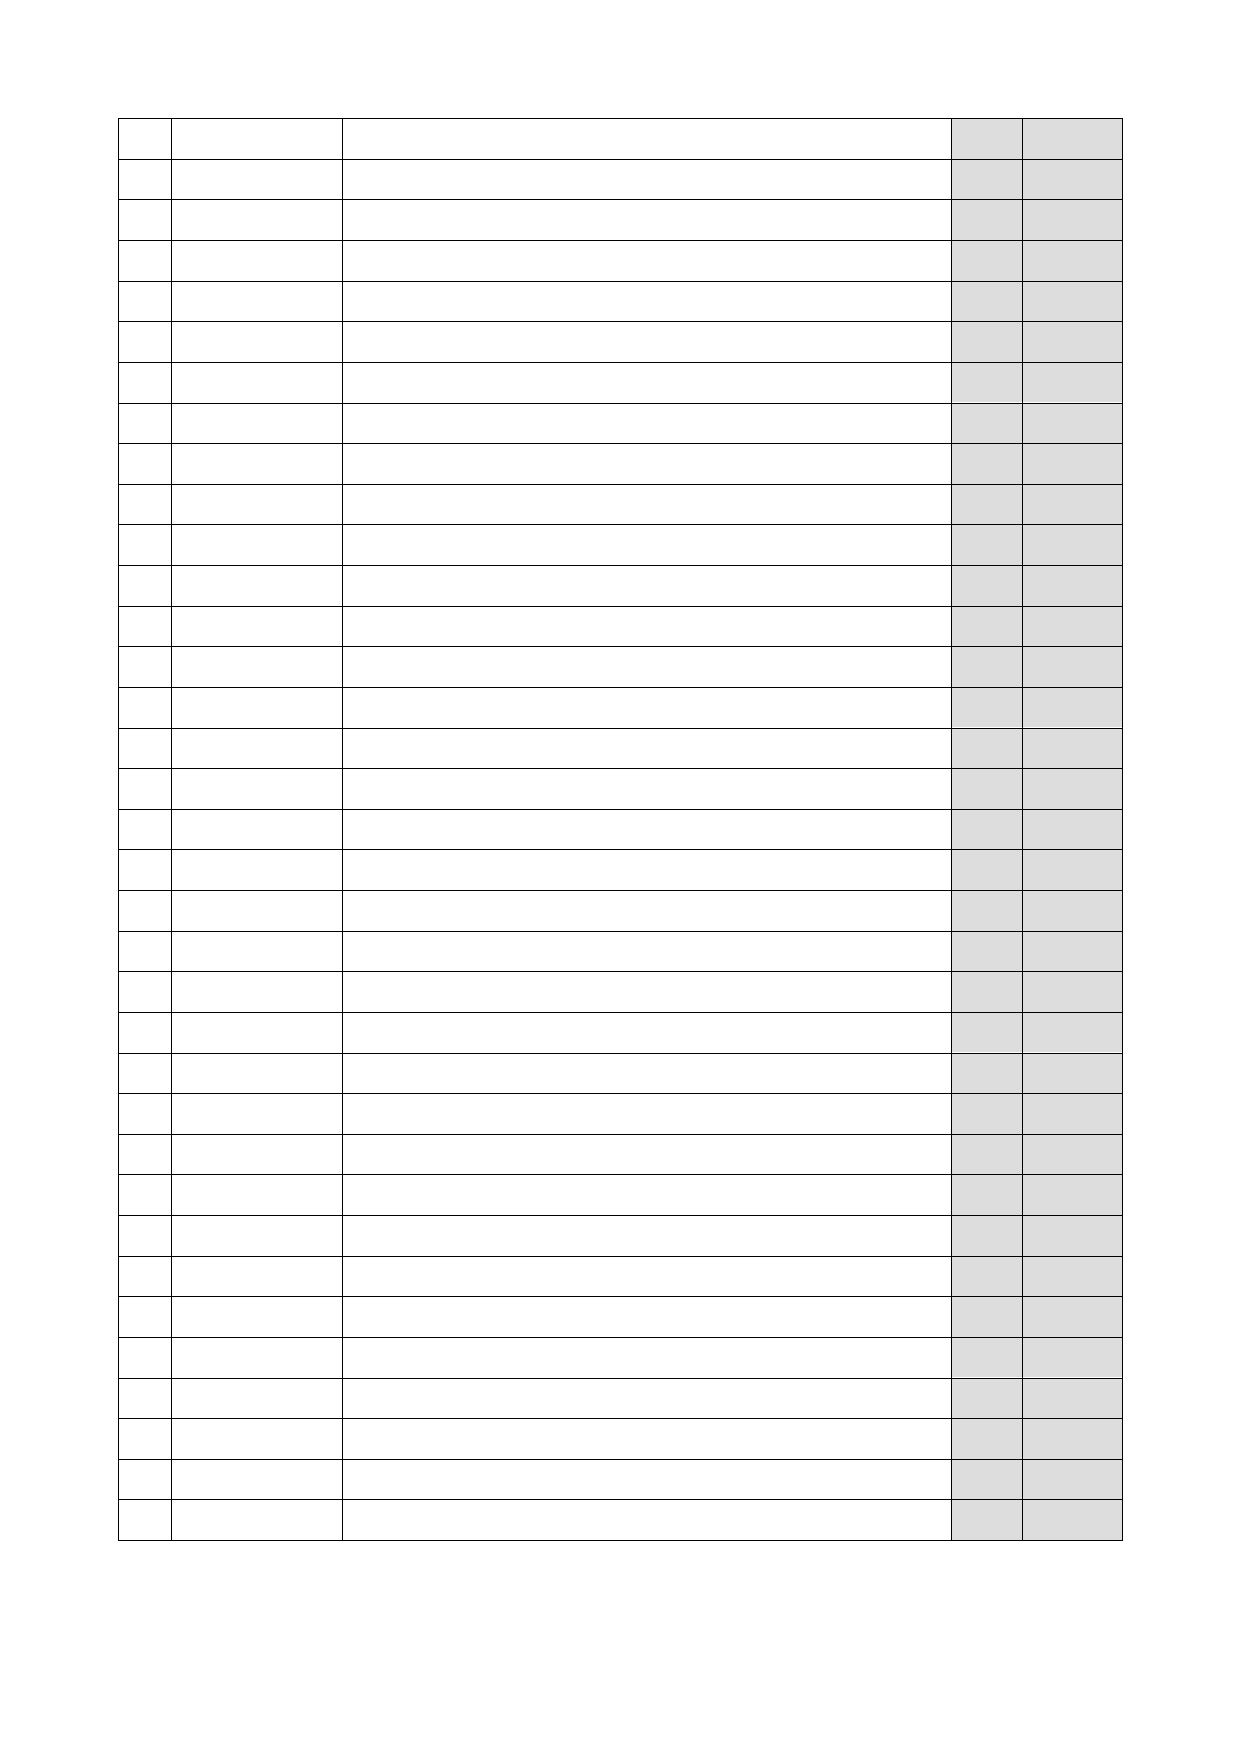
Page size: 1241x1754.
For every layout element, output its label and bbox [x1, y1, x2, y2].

table_cell [119, 322, 171, 362]
table_cell [119, 1216, 171, 1256]
table_cell [172, 566, 342, 606]
table_cell [119, 200, 171, 240]
table_cell [1023, 688, 1122, 727]
table_cell [119, 1338, 171, 1377]
table_cell [343, 1175, 951, 1215]
table_cell [1023, 1054, 1122, 1093]
table_cell [952, 1216, 1022, 1256]
table_cell [1023, 1460, 1122, 1499]
table_cell [952, 566, 1022, 606]
table_cell [172, 200, 342, 240]
table_cell [119, 1175, 171, 1215]
table_cell [343, 1379, 951, 1418]
table_cell [172, 1419, 342, 1459]
table_cell [1023, 891, 1122, 931]
table_cell [343, 1135, 951, 1174]
table_cell [343, 525, 951, 565]
table_cell [952, 322, 1022, 362]
table_cell [119, 769, 171, 809]
table_cell [952, 1297, 1022, 1337]
table_cell [952, 119, 1022, 159]
table_cell [119, 1419, 171, 1459]
table_cell [343, 810, 951, 849]
table_cell [172, 1094, 342, 1134]
table_cell [119, 566, 171, 606]
table_cell [172, 1460, 342, 1499]
table_cell [952, 282, 1022, 321]
table_cell [172, 1216, 342, 1256]
table_cell [343, 444, 951, 484]
table_cell [172, 688, 342, 727]
table_cell [119, 119, 171, 159]
table_cell [952, 1135, 1022, 1174]
table_cell [172, 485, 342, 524]
table_cell [1023, 444, 1122, 484]
table_cell [343, 607, 951, 646]
table_cell [343, 200, 951, 240]
table_cell [119, 1297, 171, 1337]
table_cell [119, 850, 171, 890]
table_cell [1023, 1419, 1122, 1459]
table_cell [172, 1013, 342, 1052]
table_cell [343, 566, 951, 606]
table_cell [343, 1054, 951, 1093]
table_cell [343, 1500, 951, 1540]
table_cell [952, 810, 1022, 849]
table_cell [343, 119, 951, 159]
table_cell [952, 1257, 1022, 1296]
table_cell [172, 363, 342, 402]
table_cell [1023, 1379, 1122, 1418]
table_cell [119, 282, 171, 321]
table_cell [172, 1257, 342, 1296]
table_cell [952, 485, 1022, 524]
table_cell [119, 525, 171, 565]
table_cell [1023, 1175, 1122, 1215]
table_cell [343, 1216, 951, 1256]
table_cell [172, 1175, 342, 1215]
table_cell [172, 241, 342, 281]
table_cell [952, 1460, 1022, 1499]
table_cell [343, 647, 951, 687]
table_cell [119, 485, 171, 524]
table_cell [172, 1054, 342, 1093]
table_cell [343, 1257, 951, 1296]
table_cell [343, 1419, 951, 1459]
table_cell [343, 1013, 951, 1052]
table_cell [1023, 1013, 1122, 1052]
table_cell [952, 1175, 1022, 1215]
table_cell [343, 688, 951, 727]
table_cell [172, 1379, 342, 1418]
table_cell [119, 932, 171, 971]
table_cell [172, 729, 342, 768]
table_cell [952, 1419, 1022, 1459]
table_cell [952, 688, 1022, 727]
table_cell [1023, 525, 1122, 565]
table_cell [172, 647, 342, 687]
table_cell [343, 891, 951, 931]
table_cell [119, 1054, 171, 1093]
table_cell [952, 363, 1022, 402]
table_cell [172, 850, 342, 890]
table_cell [1023, 363, 1122, 402]
table_cell [119, 241, 171, 281]
table_cell [343, 729, 951, 768]
table_cell [119, 444, 171, 484]
table_cell [952, 241, 1022, 281]
table_cell [172, 769, 342, 809]
table_cell [172, 972, 342, 1012]
table_cell [952, 444, 1022, 484]
table_cell [119, 1135, 171, 1174]
table_cell [119, 1257, 171, 1296]
table_cell [119, 1500, 171, 1540]
table_cell [119, 891, 171, 931]
table_cell [952, 729, 1022, 768]
table_cell [1023, 485, 1122, 524]
table_cell [172, 404, 342, 443]
table_cell [343, 404, 951, 443]
table_cell [119, 972, 171, 1012]
table_cell [343, 769, 951, 809]
table_cell [1023, 810, 1122, 849]
table_cell [343, 363, 951, 402]
table_cell [172, 525, 342, 565]
table_cell [119, 647, 171, 687]
table_cell [172, 810, 342, 849]
table_cell [1023, 850, 1122, 890]
table_cell [343, 1338, 951, 1377]
table_cell [952, 1094, 1022, 1134]
table_cell [343, 485, 951, 524]
table_cell [172, 282, 342, 321]
table_cell [172, 1297, 342, 1337]
table_cell [343, 160, 951, 199]
table_cell [119, 1460, 171, 1499]
table_cell [952, 647, 1022, 687]
table_cell [172, 119, 342, 159]
table_cell [952, 1054, 1022, 1093]
table_cell [952, 160, 1022, 199]
table_cell [343, 932, 951, 971]
table_cell [172, 932, 342, 971]
table_cell [119, 729, 171, 768]
table_cell [1023, 769, 1122, 809]
table_cell [172, 1135, 342, 1174]
table_cell [172, 1500, 342, 1540]
table_cell [1023, 932, 1122, 971]
table_cell [172, 1338, 342, 1377]
table_cell [1023, 1135, 1122, 1174]
table_cell [952, 932, 1022, 971]
table_cell [343, 850, 951, 890]
table_cell [1023, 1094, 1122, 1134]
table_cell [119, 810, 171, 849]
table_cell [119, 607, 171, 646]
table_cell [119, 1379, 171, 1418]
table_cell [1023, 1257, 1122, 1296]
table_cell [952, 404, 1022, 443]
table_cell [119, 160, 171, 199]
table_cell [343, 322, 951, 362]
table_cell [1023, 241, 1122, 281]
table_cell [343, 1460, 951, 1499]
table_cell [952, 200, 1022, 240]
table_cell [1023, 160, 1122, 199]
table_cell [952, 1379, 1022, 1418]
table_cell [172, 444, 342, 484]
table_cell [1023, 1297, 1122, 1337]
table_cell [172, 322, 342, 362]
table_cell [952, 972, 1022, 1012]
table_cell [952, 607, 1022, 646]
table_cell [952, 891, 1022, 931]
table_cell [952, 769, 1022, 809]
table_cell [119, 363, 171, 402]
table_cell [172, 607, 342, 646]
table_cell [119, 1094, 171, 1134]
table_cell [1023, 729, 1122, 768]
table_cell [1023, 607, 1122, 646]
table_cell [119, 404, 171, 443]
table_cell [1023, 1338, 1122, 1377]
table_cell [952, 1500, 1022, 1540]
table_cell [1023, 322, 1122, 362]
table_cell [1023, 566, 1122, 606]
table_cell [1023, 1500, 1122, 1540]
table_cell [172, 160, 342, 199]
table_cell [952, 1013, 1022, 1052]
table_cell [952, 525, 1022, 565]
table_cell [119, 688, 171, 727]
table_cell [343, 972, 951, 1012]
table_cell [1023, 404, 1122, 443]
table_cell [119, 1013, 171, 1052]
table_cell [1023, 200, 1122, 240]
table_cell [1023, 1216, 1122, 1256]
table_cell [172, 891, 342, 931]
table_cell [1023, 972, 1122, 1012]
table_cell [343, 1094, 951, 1134]
table_cell [343, 241, 951, 281]
table_cell [952, 1338, 1022, 1377]
table_cell [343, 282, 951, 321]
table_cell [1023, 282, 1122, 321]
table_cell [952, 850, 1022, 890]
table_cell [343, 1297, 951, 1337]
table_cell [1023, 647, 1122, 687]
table_cell [1023, 119, 1122, 159]
